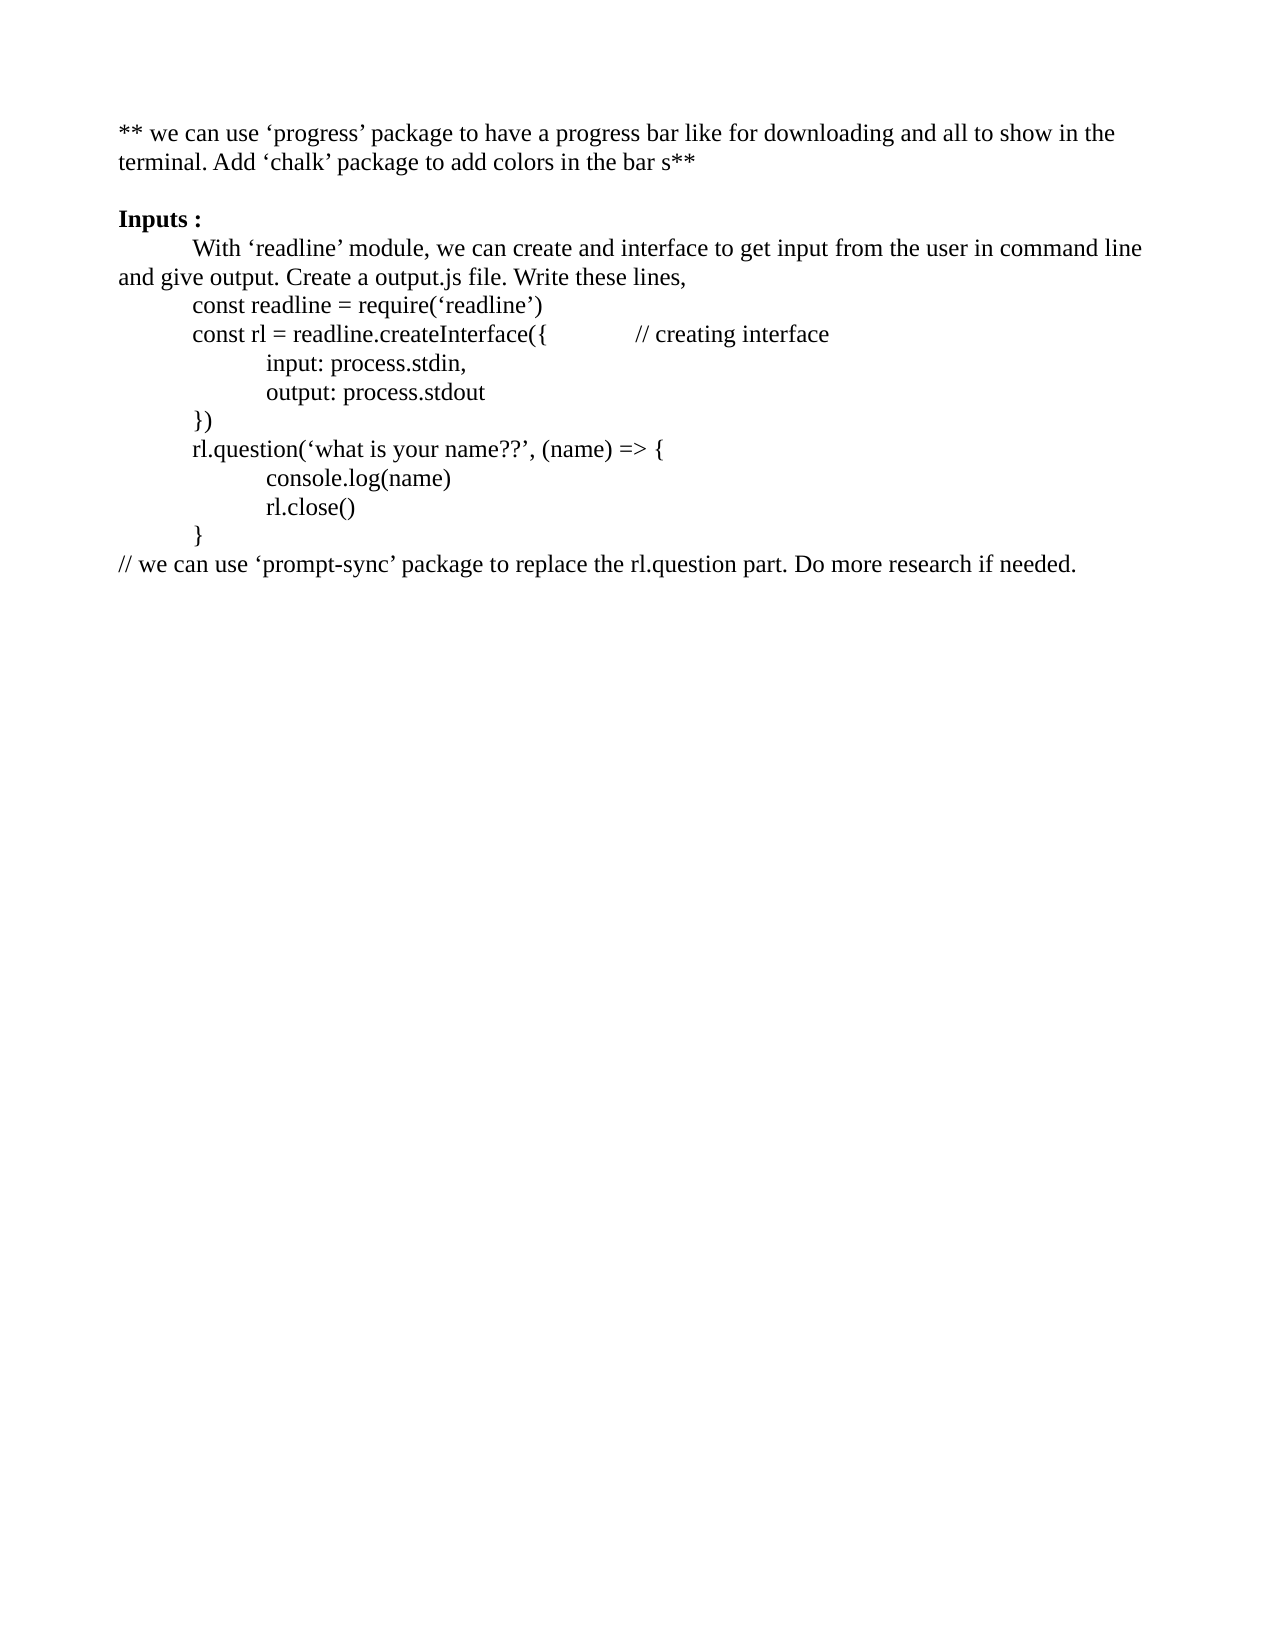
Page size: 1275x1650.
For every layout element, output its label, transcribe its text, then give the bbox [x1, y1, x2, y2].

text With ‘readline’ module, we can create and interface to get input from the user in command line and give output. Create a output.js file. Write these lines, [118, 233, 1157, 291]
text Inputs : [118, 204, 1157, 233]
text } [118, 521, 1157, 549]
text output: process.stdout [118, 377, 1157, 406]
text ** we can use ‘progress’ package to have a progress bar like for downloading and all to show in the terminal. Add ‘chalk’ package to add colors in the bar s** [118, 118, 1157, 176]
text input: process.stdin, [118, 348, 1157, 377]
text const rl = readline.createInterface({ // creating interface [118, 319, 1157, 348]
text // we can use ‘prompt-sync’ package to replace the rl.question part. Do more research if needed. [118, 549, 1157, 578]
text const readline = require(‘readline’) [118, 291, 1157, 319]
text rl.question(‘what is your name??’, (name) => { [118, 434, 1157, 463]
text }) [118, 406, 1157, 434]
text console.log(name) [118, 463, 1157, 492]
text rl.close() [118, 492, 1157, 521]
